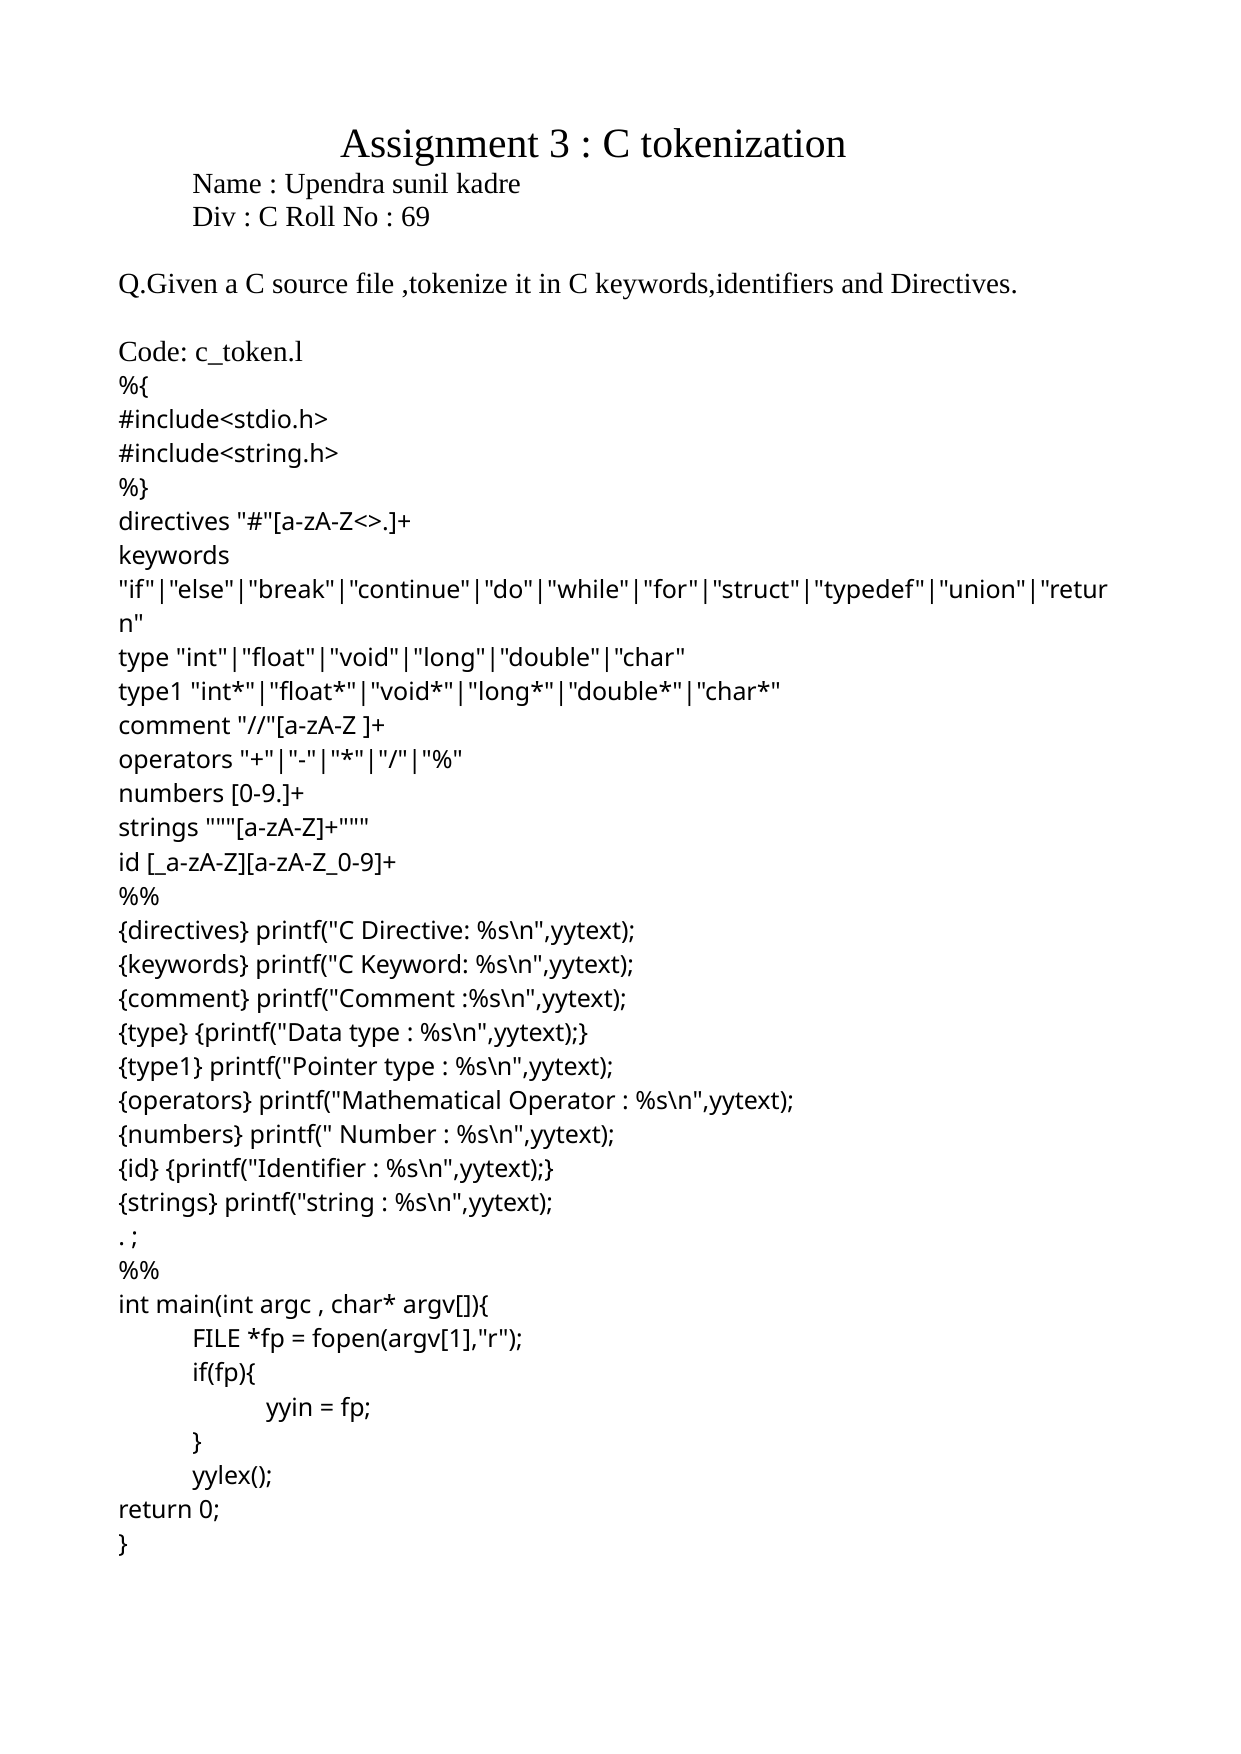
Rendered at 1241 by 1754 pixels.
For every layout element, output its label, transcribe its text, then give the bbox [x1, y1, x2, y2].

text Q.Given a C source file ,tokenize it in C keywords,identifiers and Directives. [118, 267, 1122, 300]
text id [_a-zA-Z][a-zA-Z_0-9]+ [118, 844, 1122, 878]
text Name : Upendra sunil kadre [118, 166, 1122, 199]
text %{ [118, 367, 1122, 401]
text numbers [0-9.]+ [118, 776, 1122, 810]
text keywords "if"|"else"|"break"|"continue"|"do"|"while"|"for"|"struct"|"typedef"|"union"|"return" [118, 538, 1122, 640]
text comment "//"[a-zA-Z ]+ [118, 708, 1122, 742]
text #include<string.h> [118, 435, 1122, 469]
text %} [118, 469, 1122, 503]
text Div : C Roll No : 69 [118, 199, 1122, 233]
text %% [118, 878, 1122, 912]
text directives "#"[a-zA-Z<>.]+ [118, 503, 1122, 538]
text {type} {printf("Data type : %s\n",yytext);} [118, 1014, 1122, 1048]
text if(fp){ [118, 1355, 1122, 1389]
text %% [118, 1253, 1122, 1287]
text {type1} printf("Pointer type : %s\n",yytext); [118, 1048, 1122, 1083]
text operators "+"|"-"|"*"|"/"|"%" [118, 742, 1122, 776]
text FILE *fp = fopen(argv[1],"r"); [118, 1321, 1122, 1355]
text Code: c_token.l [118, 334, 1122, 367]
text } [118, 1525, 1122, 1559]
text type "int"|"float"|"void"|"long"|"double"|"char" [118, 640, 1122, 674]
text {operators} printf("Mathematical Operator : %s\n",yytext); [118, 1083, 1122, 1117]
text {strings} printf("string : %s\n",yytext); [118, 1185, 1122, 1219]
text . ; [118, 1219, 1122, 1253]
text Assignment 3 : C tokenization [118, 118, 1122, 166]
text strings """[a-zA-Z]+""" [118, 810, 1122, 844]
text yyin = fp; [118, 1389, 1122, 1423]
text #include<stdio.h> [118, 401, 1122, 435]
text {id} {printf("Identifier : %s\n",yytext);} [118, 1151, 1122, 1185]
text {keywords} printf("C Keyword: %s\n",yytext); [118, 946, 1122, 980]
text int main(int argc , char* argv[]){ [118, 1287, 1122, 1321]
text {comment} printf("Comment :%s\n",yytext); [118, 980, 1122, 1014]
text yylex(); [118, 1457, 1122, 1491]
text {directives} printf("C Directive: %s\n",yytext); [118, 912, 1122, 946]
text } [118, 1423, 1122, 1457]
text {numbers} printf(" Number : %s\n",yytext); [118, 1117, 1122, 1151]
text type1 "int*"|"float*"|"void*"|"long*"|"double*"|"char*" [118, 674, 1122, 708]
text return 0; [118, 1491, 1122, 1525]
